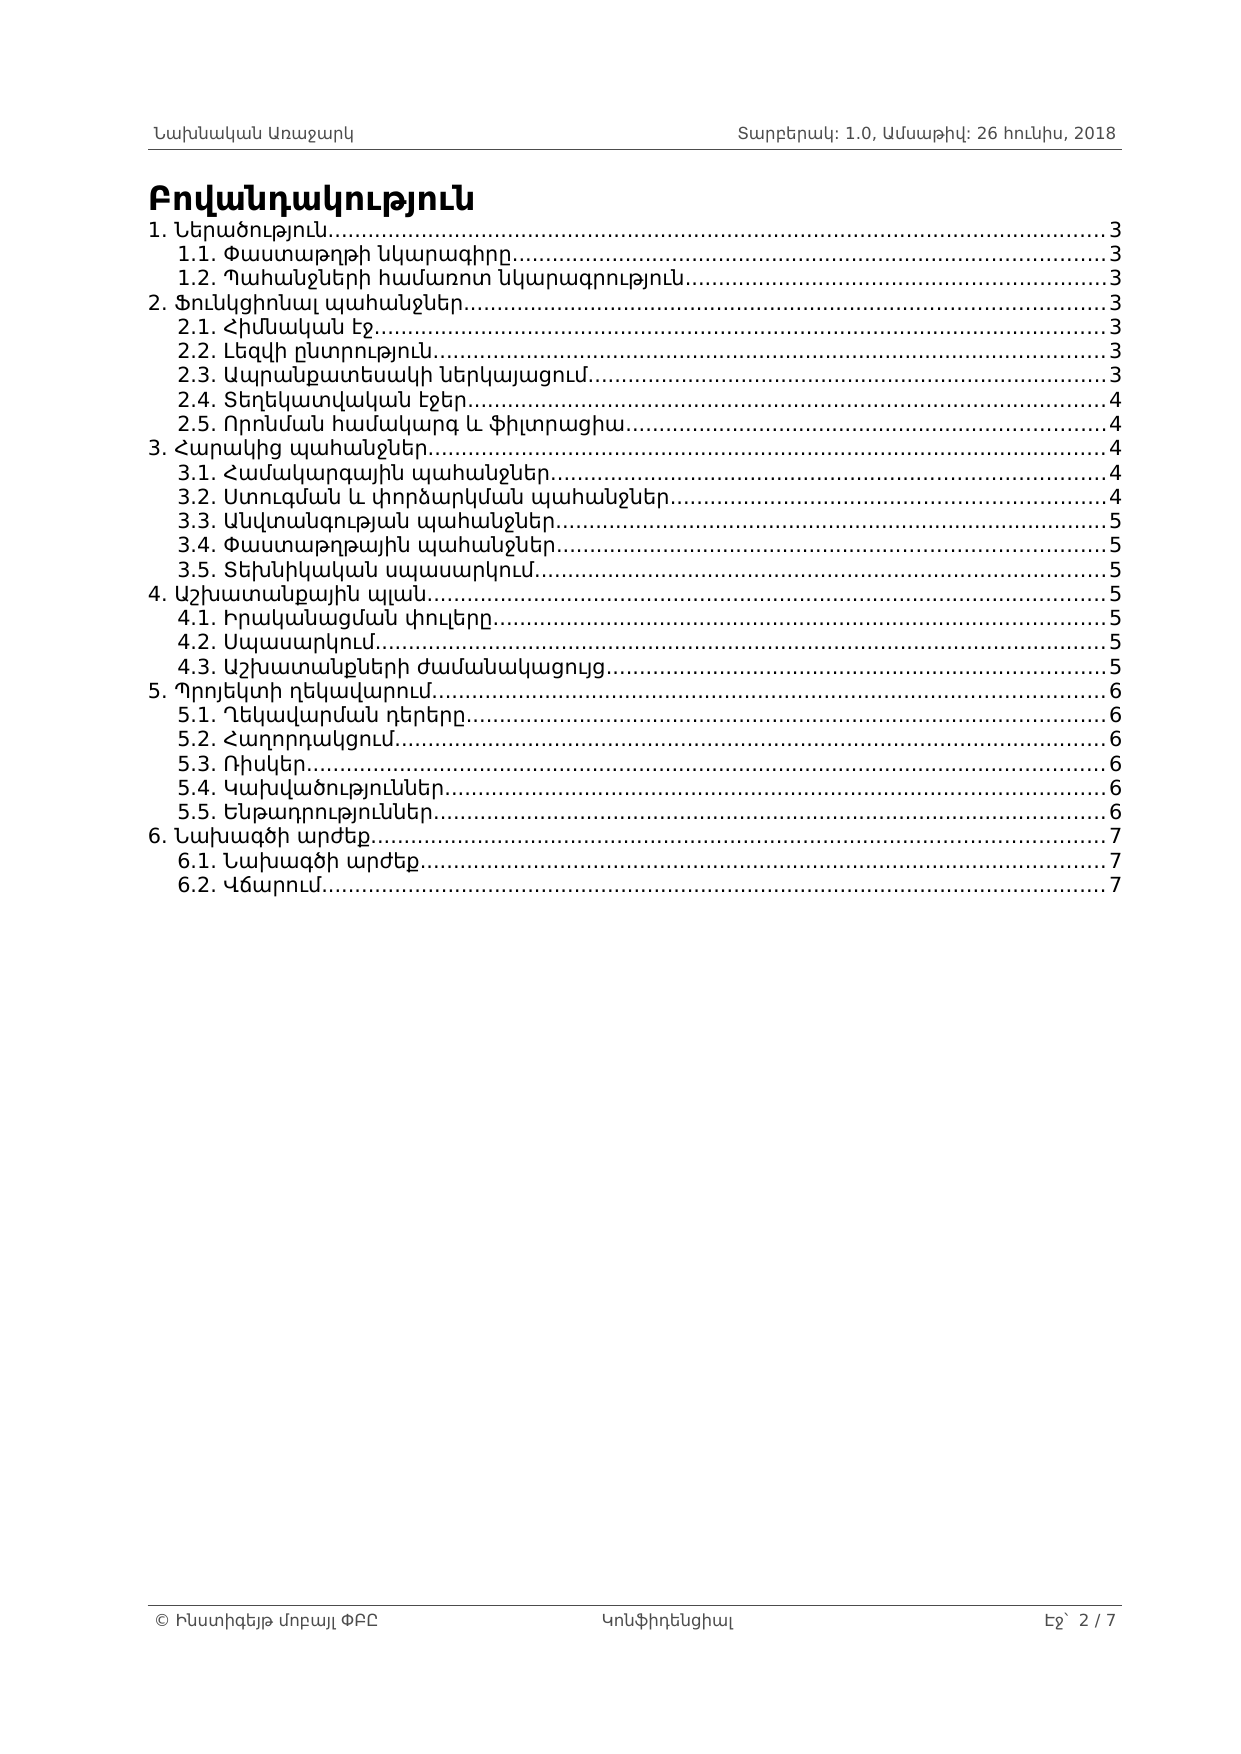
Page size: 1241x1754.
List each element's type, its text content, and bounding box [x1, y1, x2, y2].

text 5. Պրոյեկտի ղեկավարում 6 [148, 679, 1122, 703]
text 5.4. Կախվածություններ 6 [177, 776, 1122, 800]
text 2.1. Հիմնական էջ 3 [177, 315, 1122, 339]
text 3. Հարակից պահանջներ 4 [148, 436, 1122, 461]
text 1.1. Փաստաթղթի նկարագիրը 3 [177, 242, 1122, 266]
text 3.2. Ստուգման և փորձարկման պահանջներ 4 [177, 485, 1122, 509]
text 2. Ֆունկցիոնալ պահանջներ 3 [148, 291, 1122, 315]
text 5.5. Ենթադրություններ 6 [177, 800, 1122, 824]
text 3.3. Անվտանգության պահանջներ 5 [177, 509, 1122, 533]
text 3.5. Տեխնիկական սպասարկում 5 [177, 558, 1122, 582]
text 2.5. Որոնման համակարգ և ֆիլտրացիա 4 [177, 412, 1122, 436]
text 4.3. Աշխատանքների ժամանակացույց 5 [177, 655, 1122, 679]
text 6.1. Նախագծի արժեք 7 [177, 849, 1122, 873]
text 6.2. Վճարում 7 [177, 873, 1122, 897]
text 3.1. Համակարգային պահանջներ 4 [177, 461, 1122, 485]
text 1. Ներածություն 3 [148, 218, 1122, 242]
text 5.1. Ղեկավարման դերերը 6 [177, 703, 1122, 727]
text 5.2. Հաղորդակցում 6 [177, 727, 1122, 752]
text 3.4. Փաստաթղթային պահանջներ 5 [177, 533, 1122, 558]
text 4.2. Սպասարկում 5 [177, 630, 1122, 655]
text 2.4. Տեղեկատվական էջեր 4 [177, 388, 1122, 412]
text 4. Աշխատանքային պլան 5 [148, 582, 1122, 606]
text 1.2. Պահանջների համառոտ նկարագրություն 3 [177, 266, 1122, 291]
text 2.2. Լեզվի ընտրություն 3 [177, 339, 1122, 363]
subtitle Բովանդակություն [148, 179, 1122, 218]
text 6. Նախագծի արժեք 7 [148, 824, 1122, 849]
text 4.1. Իրականացման փուլերը 5 [177, 606, 1122, 630]
text 5.3. Ռիսկեր 6 [177, 752, 1122, 776]
text 2.3. Ապրանքատեսակի ներկայացում 3 [177, 363, 1122, 388]
